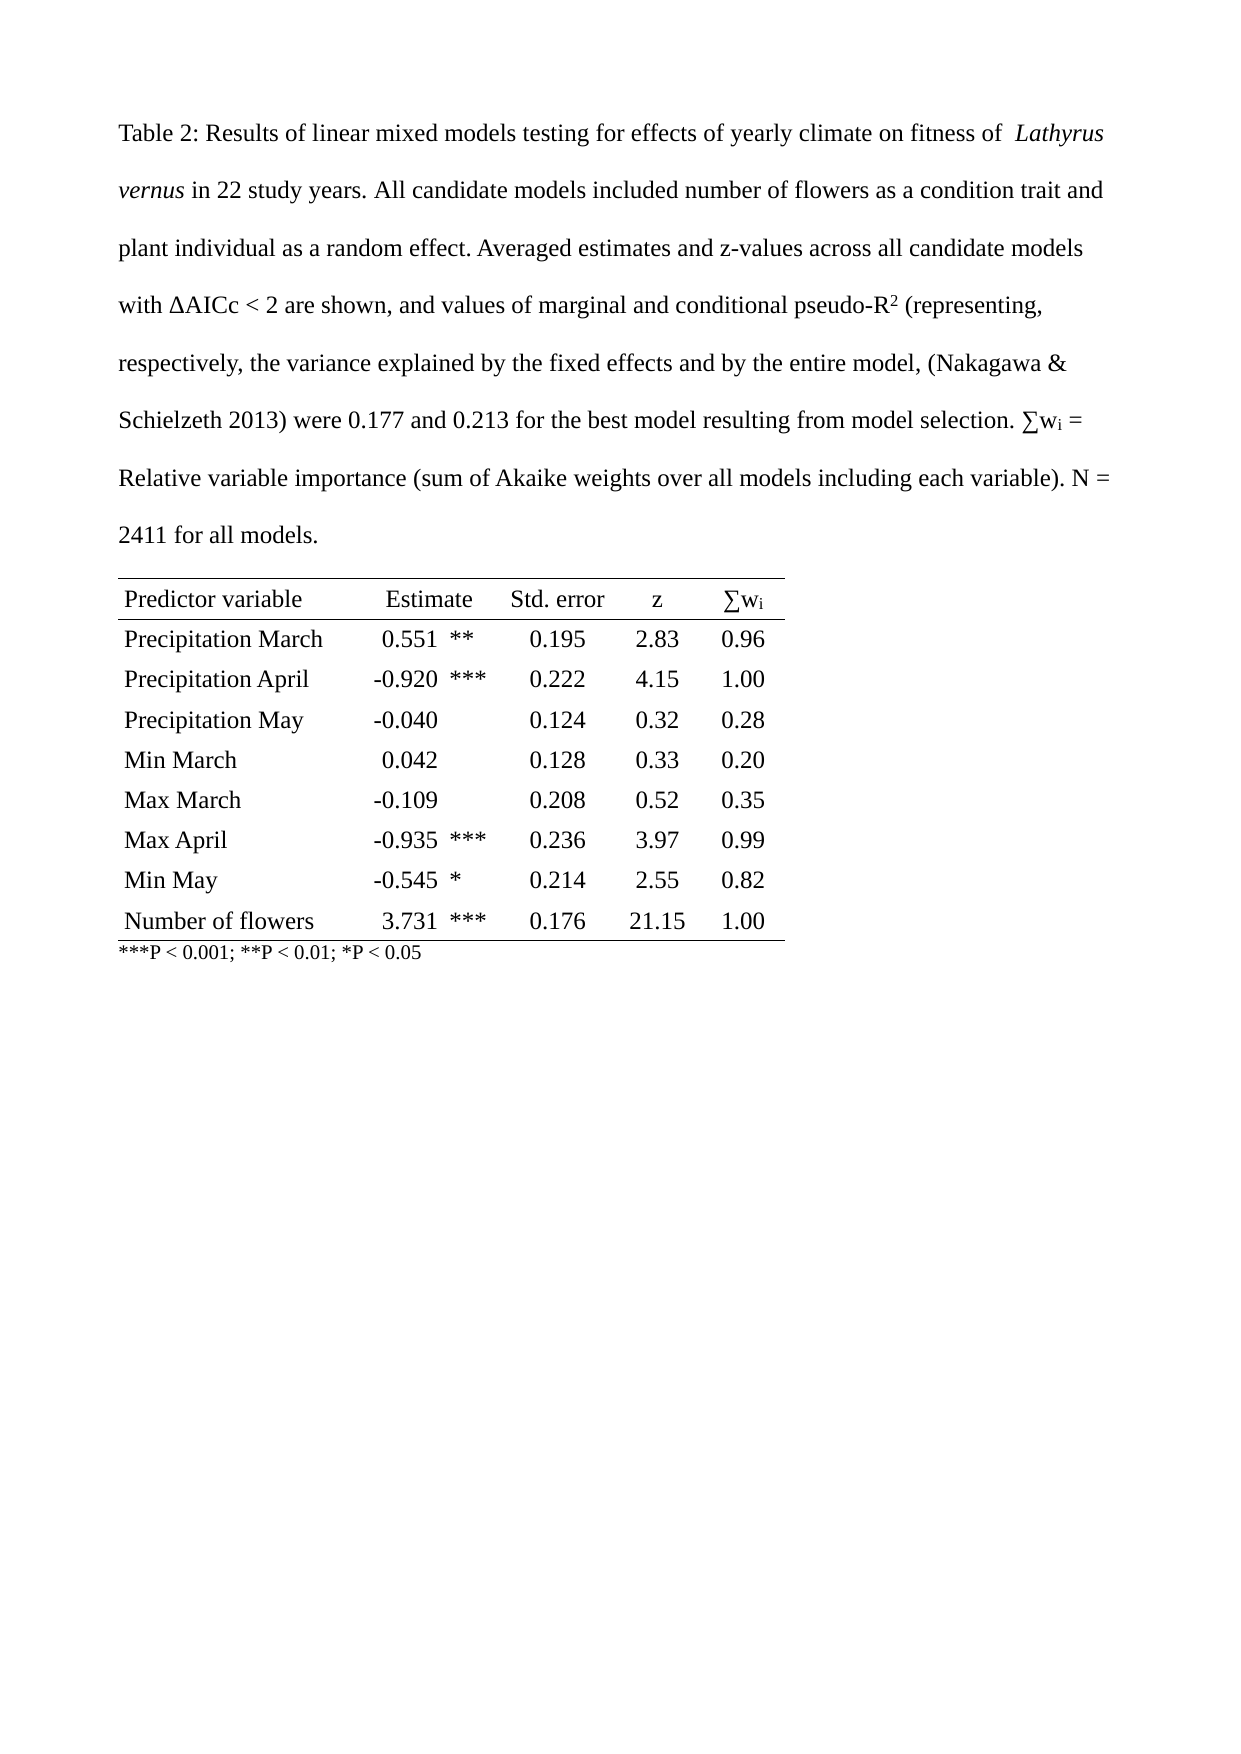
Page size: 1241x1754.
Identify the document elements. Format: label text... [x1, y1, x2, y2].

table_cell 0.32 [613, 699, 702, 739]
table_cell 0.176 [502, 900, 613, 940]
table_cell ** [444, 620, 502, 659]
table_cell 0.236 [502, 820, 613, 860]
table_cell -0.109 [356, 779, 443, 819]
table_cell 0.99 [702, 820, 784, 860]
table_cell -0.040 [356, 699, 443, 739]
table_cell 21.15 [613, 900, 702, 940]
text Table 2: Results of linear mixed models testing for effects of yearly climate on fitness of Lathyrus vernus in 22 study years. All candidate models included number of flowers as a condition trait and plant individual as a random effect. Averaged estimates and z-values across all candidate models with ΔAICc < 2 are shown, and values of marginal and conditional pseudo-R2 (representing, respectively, the variance explained by the fixed effects and by the entire model, (Nakagawa & Schielzeth 2013) were 0.177 and 0.213 for the best model resulting from model selection. ∑wi = Relative variable importance (sum of Akaike weights over all models including each variable). N = 2411 for all models. [118, 118, 1122, 549]
table_cell 0.124 [502, 699, 613, 739]
table_cell [444, 779, 502, 819]
table_header z [613, 579, 702, 618]
table_header Std. error [502, 579, 613, 618]
table_cell -0.920 [356, 659, 443, 699]
text ***P < 0.001; **P < 0.01; *P < 0.05 [118, 940, 1122, 964]
table_cell Max April [118, 820, 356, 860]
table_cell 0.35 [702, 779, 784, 819]
table_cell [444, 739, 502, 779]
table_cell Precipitation April [118, 659, 356, 699]
table_cell 0.28 [702, 699, 784, 739]
table_cell 1.00 [702, 900, 784, 940]
table_cell 0.20 [702, 739, 784, 779]
table_cell 0.52 [613, 779, 702, 819]
table_cell Min March [118, 739, 356, 779]
table_cell 0.82 [702, 860, 784, 900]
table_cell *** [444, 820, 502, 860]
table_cell 0.214 [502, 860, 613, 900]
table_cell -0.935 [356, 820, 443, 860]
table_cell *** [444, 900, 502, 940]
table_cell Precipitation March [118, 620, 356, 659]
table_cell 0.128 [502, 739, 613, 779]
table_cell 0.222 [502, 659, 613, 699]
table_header Predictor variable [118, 579, 356, 618]
table_cell 3.731 [356, 900, 443, 940]
table_cell Number of flowers [118, 900, 356, 940]
table_cell 1.00 [702, 659, 784, 699]
table_cell 0.33 [613, 739, 702, 779]
table_header Estimate [356, 579, 502, 618]
table_header ∑wi [702, 579, 784, 618]
table_cell Max March [118, 779, 356, 819]
table_cell 0.96 [702, 620, 784, 659]
table_cell 3.97 [613, 820, 702, 860]
table_cell Precipitation May [118, 699, 356, 739]
table_cell * [444, 860, 502, 900]
table_cell 0.042 [356, 739, 443, 779]
table_cell 2.83 [613, 620, 702, 659]
table_cell 0.195 [502, 620, 613, 659]
table_cell Min May [118, 860, 356, 900]
table_cell *** [444, 659, 502, 699]
table_cell 4.15 [613, 659, 702, 699]
table_cell 0.551 [356, 620, 443, 659]
table_cell 0.208 [502, 779, 613, 819]
table_cell -0.545 [356, 860, 443, 900]
table_cell 2.55 [613, 860, 702, 900]
table_cell [444, 699, 502, 739]
